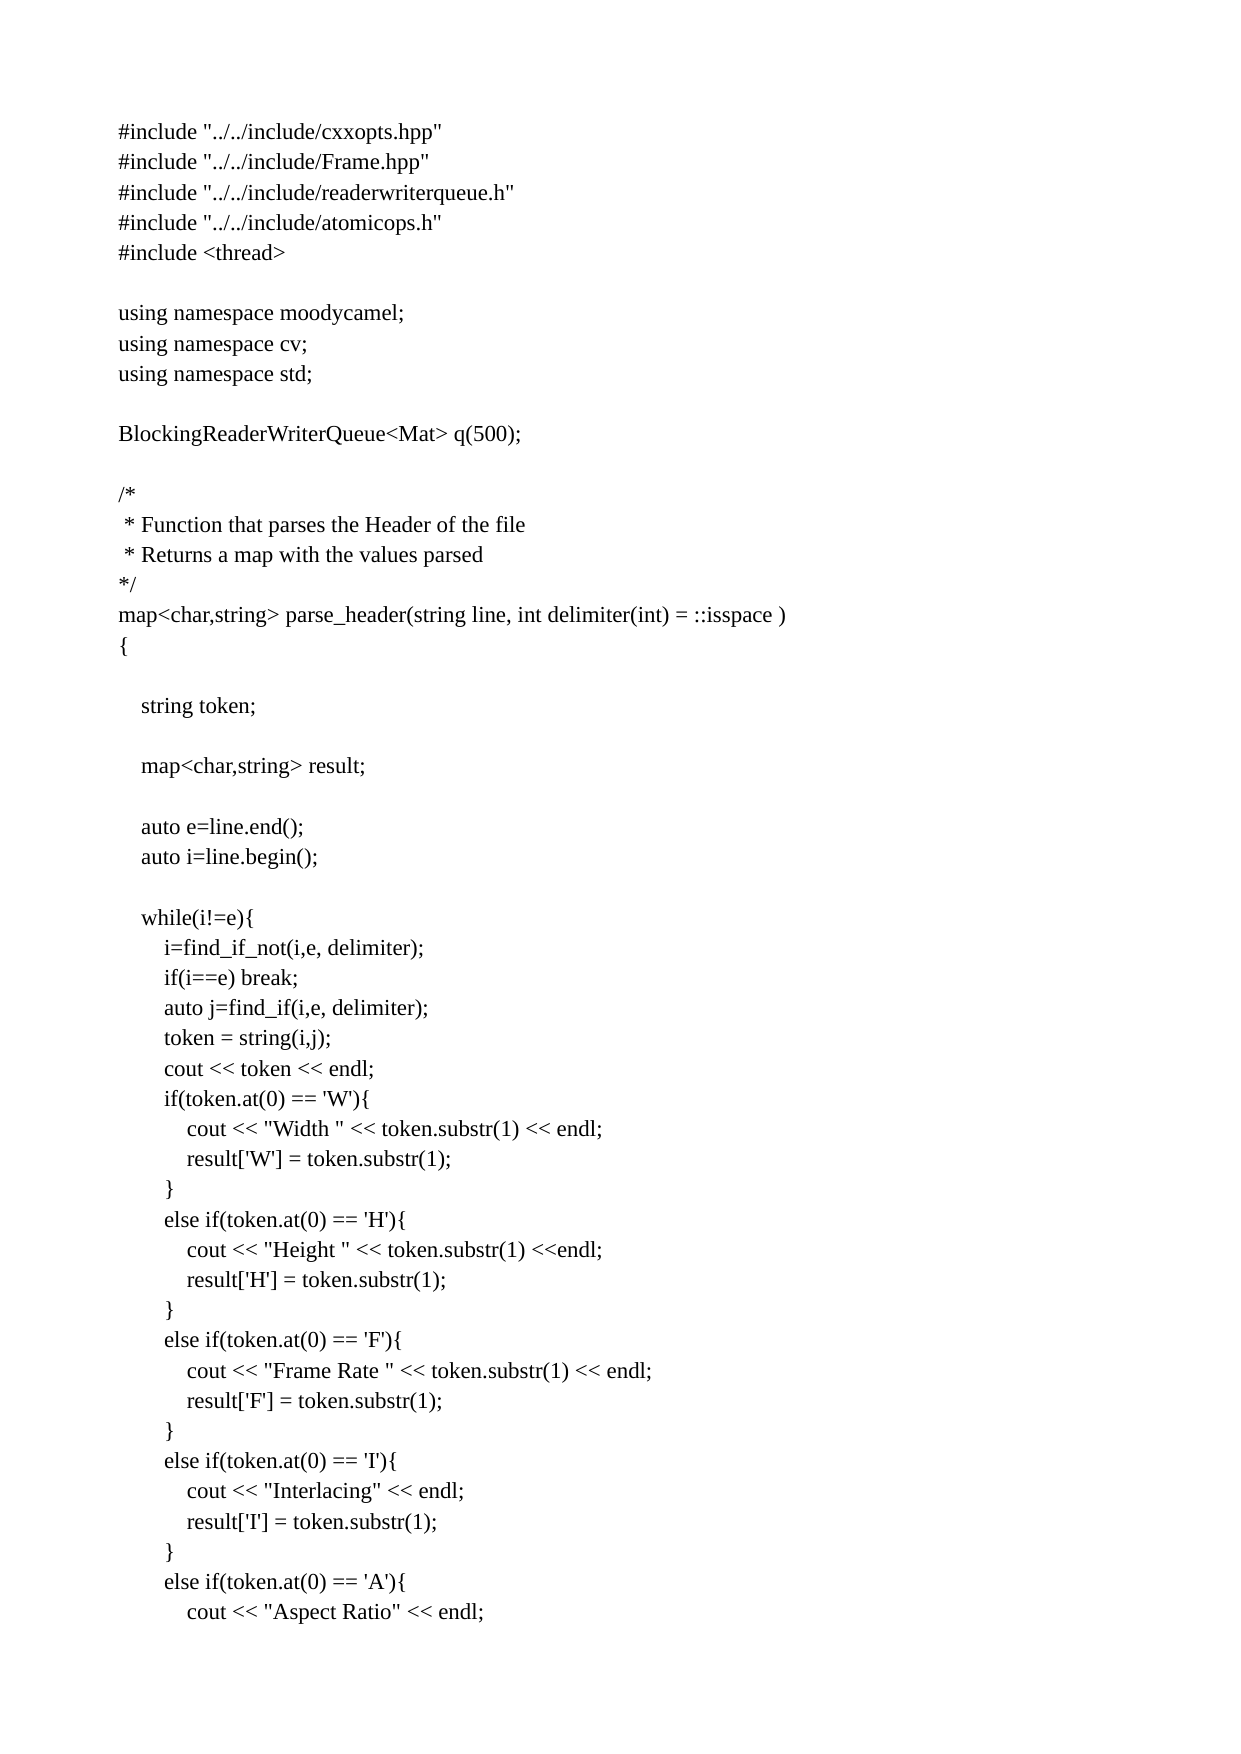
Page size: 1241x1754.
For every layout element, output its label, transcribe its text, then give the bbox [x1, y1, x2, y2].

text BlockingReaderWriterQueue<Mat> q(500); [118, 420, 1122, 447]
text result['W'] = token.substr(1); [118, 1145, 1122, 1172]
text else if(token.at(0) == 'A'){ [118, 1568, 1122, 1594]
text auto j=find_if(i,e, delimiter); [118, 994, 1122, 1021]
text #include "../../include/cxxopts.hpp" [118, 118, 1122, 144]
text auto e=line.end(); [118, 813, 1122, 839]
text /* [118, 481, 1122, 507]
text { [118, 632, 1122, 658]
text cout << "Interlacing" << endl; [118, 1477, 1122, 1504]
text } [118, 1296, 1122, 1323]
text } [118, 1175, 1122, 1202]
text } [118, 1538, 1122, 1564]
text cout << "Width " << token.substr(1) << endl; [118, 1115, 1122, 1141]
text if(token.at(0) == 'W'){ [118, 1085, 1122, 1111]
text cout << "Aspect Ratio" << endl; [118, 1598, 1122, 1625]
text #include "../../include/Frame.hpp" [118, 148, 1122, 175]
text #include "../../include/readerwriterqueue.h" [118, 178, 1122, 205]
text while(i!=e){ [118, 903, 1122, 930]
text * Function that parses the Header of the file [118, 511, 1122, 537]
text else if(token.at(0) == 'H'){ [118, 1206, 1122, 1232]
text cout << "Frame Rate " << token.substr(1) << endl; [118, 1357, 1122, 1383]
text result['I'] = token.substr(1); [118, 1508, 1122, 1534]
text map<char,string> result; [118, 752, 1122, 779]
text i=find_if_not(i,e, delimiter); [118, 934, 1122, 960]
text cout << "Height " << token.substr(1) <<endl; [118, 1236, 1122, 1262]
text else if(token.at(0) == 'F'){ [118, 1326, 1122, 1353]
text using namespace cv; [118, 329, 1122, 356]
text if(i==e) break; [118, 964, 1122, 990]
text using namespace moodycamel; [118, 299, 1122, 326]
text } [118, 1417, 1122, 1443]
text result['F'] = token.substr(1); [118, 1387, 1122, 1413]
text */ [118, 571, 1122, 598]
text else if(token.at(0) == 'I'){ [118, 1447, 1122, 1474]
text token = string(i,j); [118, 1024, 1122, 1051]
text string token; [118, 692, 1122, 718]
text result['H'] = token.substr(1); [118, 1266, 1122, 1292]
text cout << token << endl; [118, 1054, 1122, 1081]
text * Returns a map with the values parsed [118, 541, 1122, 567]
text using namespace std; [118, 360, 1122, 386]
text auto i=line.begin(); [118, 843, 1122, 869]
text map<char,string> parse_header(string line, int delimiter(int) = ::isspace ) [118, 601, 1122, 628]
text #include "../../include/atomicops.h" [118, 209, 1122, 235]
text #include <thread> [118, 239, 1122, 265]
